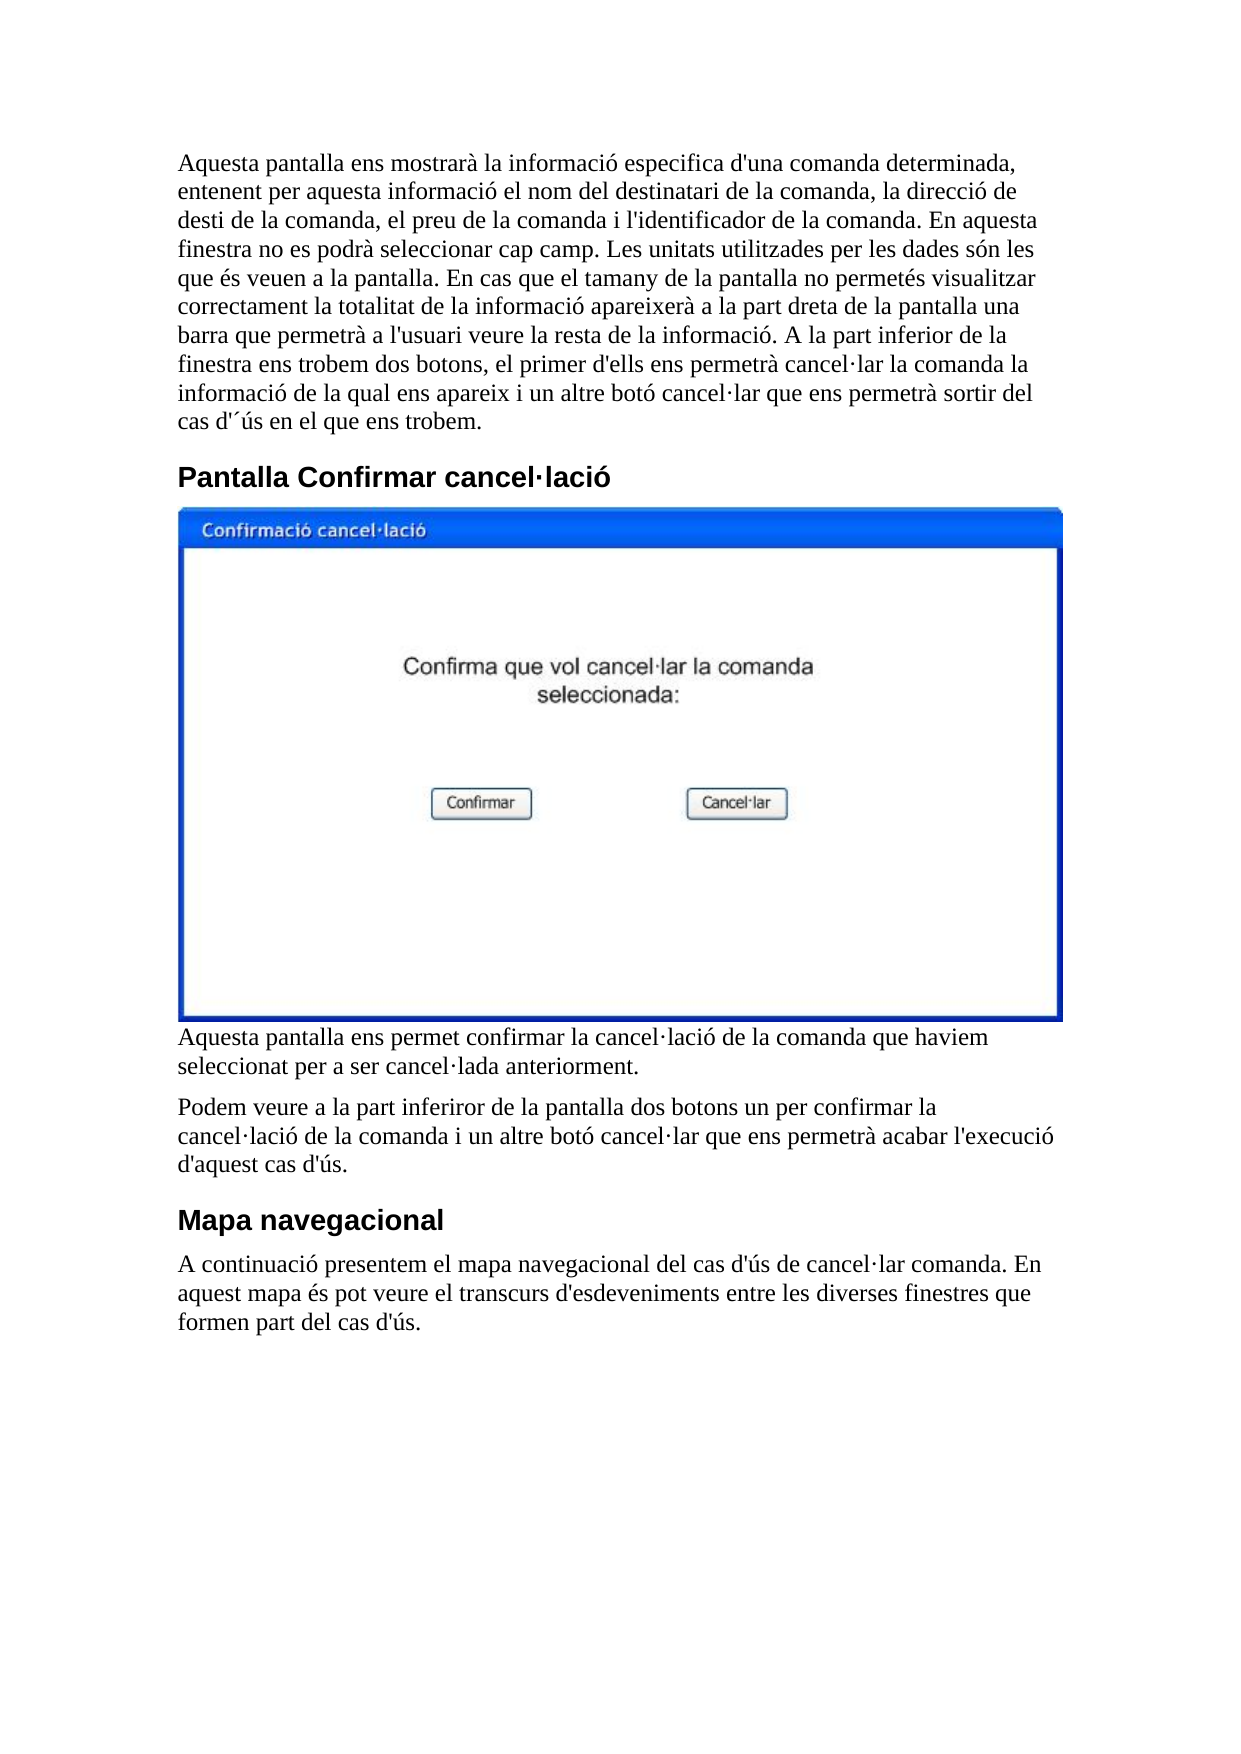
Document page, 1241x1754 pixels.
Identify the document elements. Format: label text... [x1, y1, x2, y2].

text Aquesta pantalla ens permet confirmar la cancel·lació de la comanda que haviem seleccionat per a ser cancel·lada anteriorment. [177, 1022, 1063, 1079]
text A continuació presentem el mapa navegacional del cas d'ús de cancel·lar comanda. En aquest mapa és pot veure el transcurs d'esdeveniments entre les diverses finestres que formen part del cas d'ús. [177, 1249, 1063, 1336]
text Aquesta pantalla ens mostrarà la informació especifica d'una comanda determinada, entenent per aquesta informació el nom del destinatari de la comanda, la direcció de desti de la comanda, el preu de la comanda i l'identificador de la comanda. En aquesta finestra no es podrà seleccionar cap camp. Les unitats utilitzades per les dades són les que és veuen a la pantalla. En cas que el tamany de la pantalla no permetés visualitzar correctament la totalitat de la informació apareixerà a la part dreta de la pantalla una barra que permetrà a l'usuari veure la resta de la informació. A la part inferior de la finestra ens trobem dos botons, el primer d'ells ens permetrà cancel·lar la comanda la informació de la qual ens apareix i un altre botó cancel·lar que ens permetrà sortir del cas d'´ús en el que ens trobem. [177, 148, 1063, 435]
picture [177, 506, 1063, 1022]
subtitle Pantalla Confirmar cancel·lació [177, 460, 1063, 494]
subtitle Mapa navegacional [177, 1203, 1063, 1237]
text Podem veure a la part inferiror de la pantalla dos botons un per confirmar la cancel·lació de la comanda i un altre botó cancel·lar que ens permetrà acabar l'execució d'aquest cas d'ús. [177, 1092, 1063, 1178]
